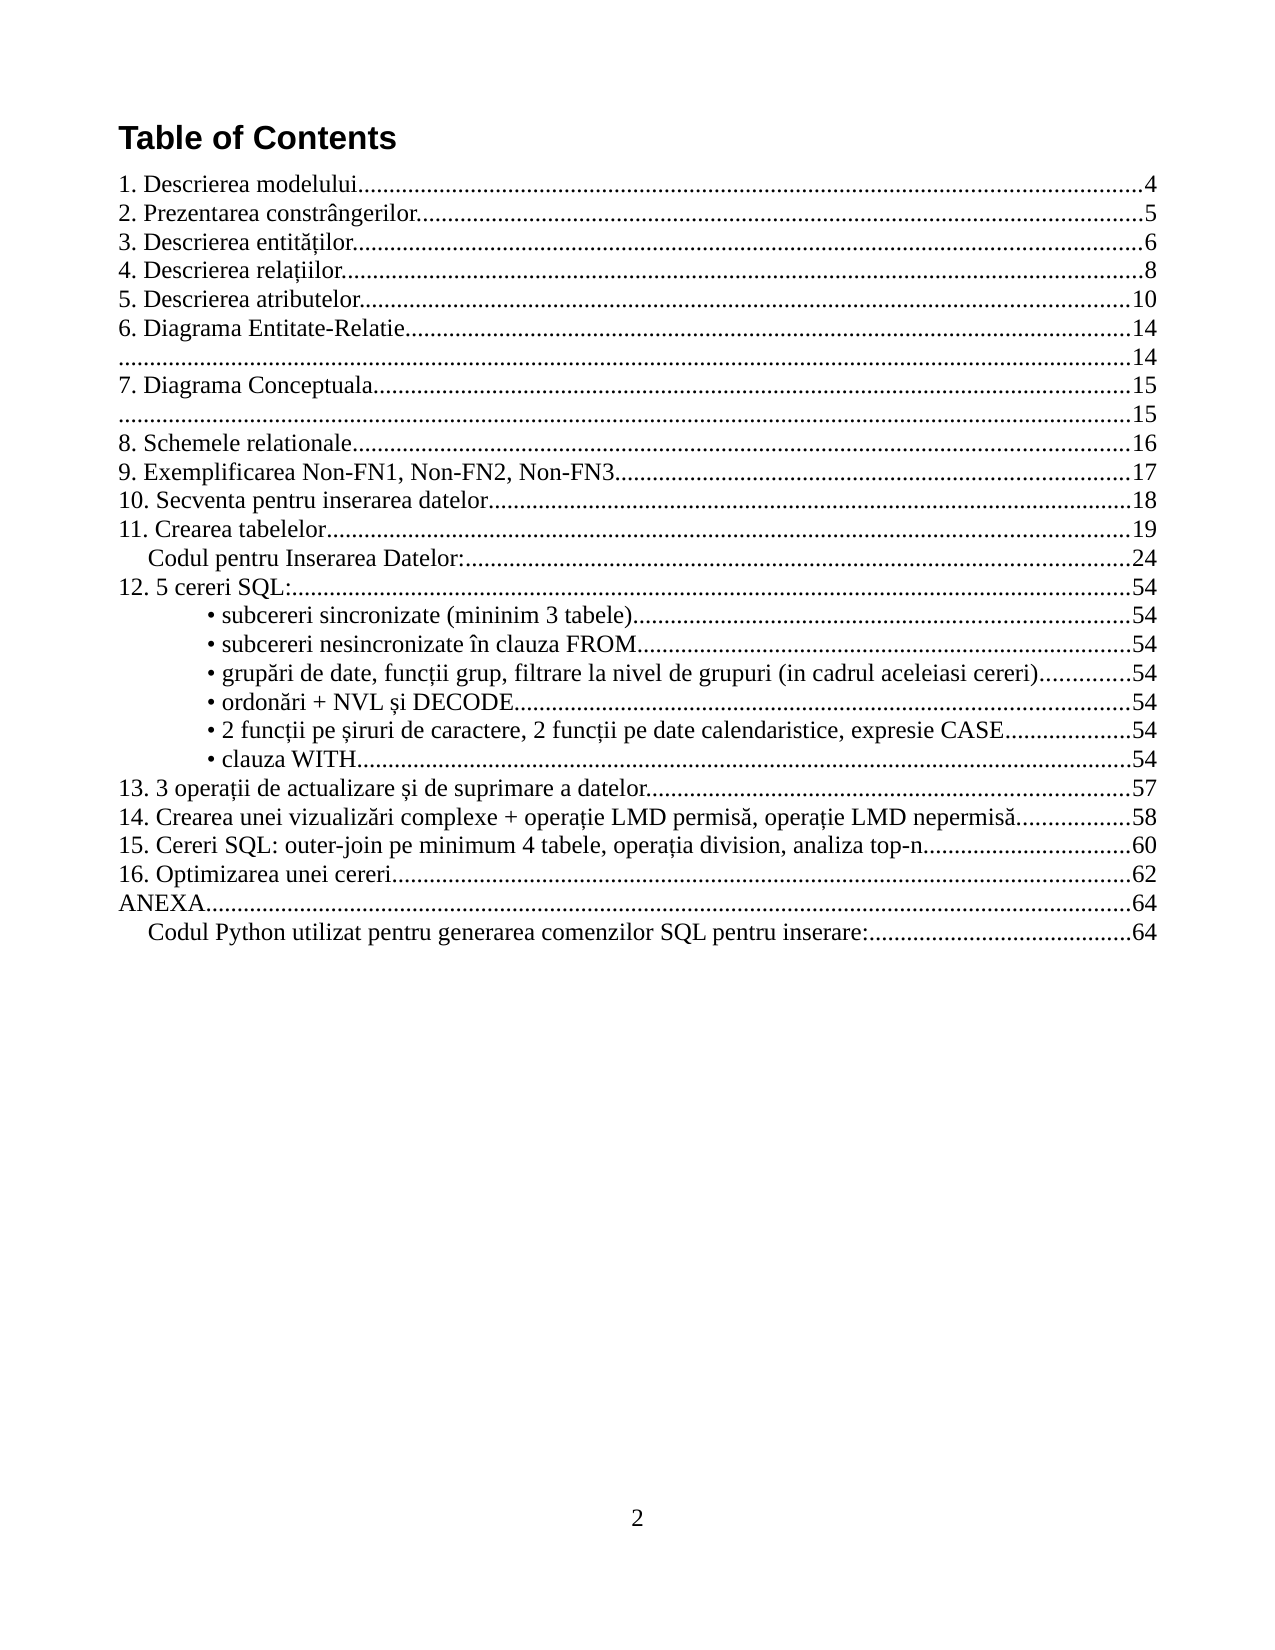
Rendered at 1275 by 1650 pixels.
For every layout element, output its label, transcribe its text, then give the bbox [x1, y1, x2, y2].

text 8. Schemele relationale. 16 [118, 428, 1157, 457]
text 15 [118, 399, 1157, 428]
subtitle Table of Contents [118, 118, 1157, 157]
text • 2 funcții pe șiruri de caractere, 2 funcții pe date calendaristice, expresie CASE 54 [207, 715, 1157, 744]
text 13. 3 operații de actualizare și de suprimare a datelor. 57 [118, 773, 1157, 802]
text ANEXA 64 [118, 888, 1157, 917]
text • ordonări + NVL și DECODE 54 [207, 687, 1157, 715]
text 14 [118, 342, 1157, 370]
text • clauza WITH 54 [207, 744, 1157, 773]
text 15. Cereri SQL: outer-join pe minimum 4 tabele, operația division, analiza top-n. 60 [118, 830, 1157, 859]
text 2. Prezentarea constrângerilor. 5 [118, 198, 1157, 227]
text 9. Exemplificarea Non-FN1, Non-FN2, Non-FN3 17 [118, 457, 1157, 485]
text 14. Crearea unei vizualizări complexe + operație LMD permisă, operație LMD nepermisă. 58 [118, 802, 1157, 830]
text 6. Diagrama Entitate-Relatie. 14 [118, 313, 1157, 342]
text Codul Python utilizat pentru generarea comenzilor SQL pentru inserare: 64 [148, 917, 1157, 945]
text • subcereri sincronizate (mininim 3 tabele) 54 [207, 600, 1157, 629]
text • subcereri nesincronizate în clauza FROM 54 [207, 629, 1157, 658]
text 11. Crearea tabelelor 19 [118, 514, 1157, 543]
text 5. Descrierea atributelor. 10 [118, 284, 1157, 313]
text • grupări de date, funcții grup, filtrare la nivel de grupuri (in cadrul aceleiasi cereri) 54 [207, 658, 1157, 687]
text 4. Descrierea relațiilor. 8 [118, 255, 1157, 284]
text 12. 5 cereri SQL: 54 [118, 572, 1157, 600]
text 1. Descrierea modelului. 4 [118, 169, 1157, 198]
text 16. Optimizarea unei cereri 62 [118, 859, 1157, 888]
text 7. Diagrama Conceptuala 15 [118, 370, 1157, 399]
text 10. Secventa pentru inserarea datelor 18 [118, 485, 1157, 514]
text Codul pentru Inserarea Datelor: 24 [148, 543, 1157, 572]
text 3. Descrierea entităților. 6 [118, 227, 1157, 255]
